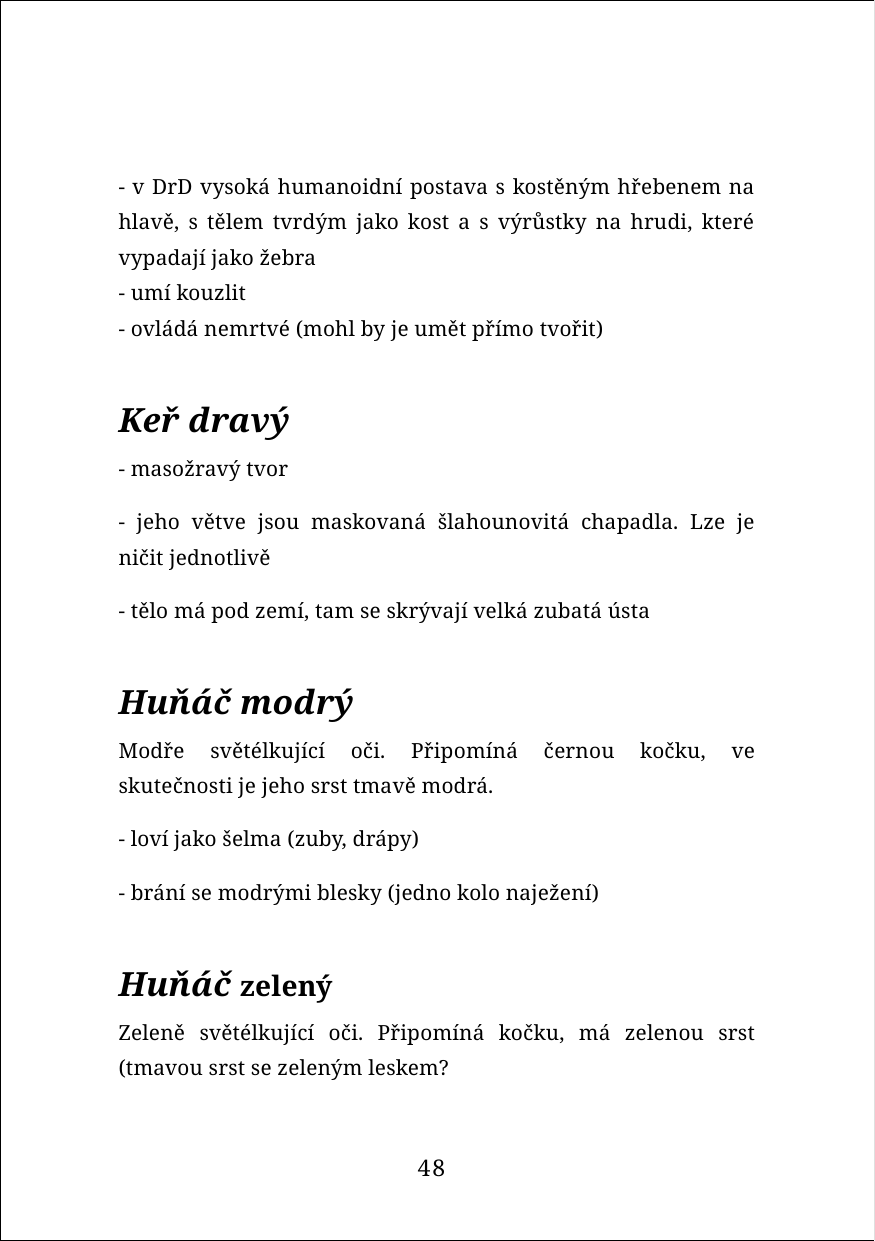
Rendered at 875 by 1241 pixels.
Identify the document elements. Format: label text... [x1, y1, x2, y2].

text - jeho větve jsou maskovaná šlahounovitá chapadla. Lze je ničit jednotlivě [118, 507, 756, 571]
text - masožravý tvor [118, 454, 756, 482]
text - loví jako šelma (zuby, drápy) [118, 824, 756, 853]
text - brání se modrými blesky (jedno kolo naježení) [118, 878, 756, 906]
subtitle Huňáč modrý [118, 679, 756, 724]
subtitle Keř dravý [118, 397, 756, 442]
text Zeleně světélkující oči. Připomíná kočku, má zelenou srst (tmavou srst se zeleným leskem? [118, 1018, 756, 1082]
text Modře světélkující oči. Připomíná černou kočku, ve skutečnosti je jeho srst tmavě modrá. [118, 736, 756, 800]
subtitle Huňáč zelený [118, 961, 756, 1006]
text - v DrD vysoká humanoidní postava s kostěným hřebenem na hlavě, s tělem tvrdým jako kost a s výrůstky na hrudi, které vypadají jako žebra - umí kouzlit - ovládá nemrtvé (mohl by je umět přímo tvořit) [118, 172, 756, 342]
text - tělo má pod zemí, tam se skrývají velká zubatá ústa [118, 596, 756, 624]
